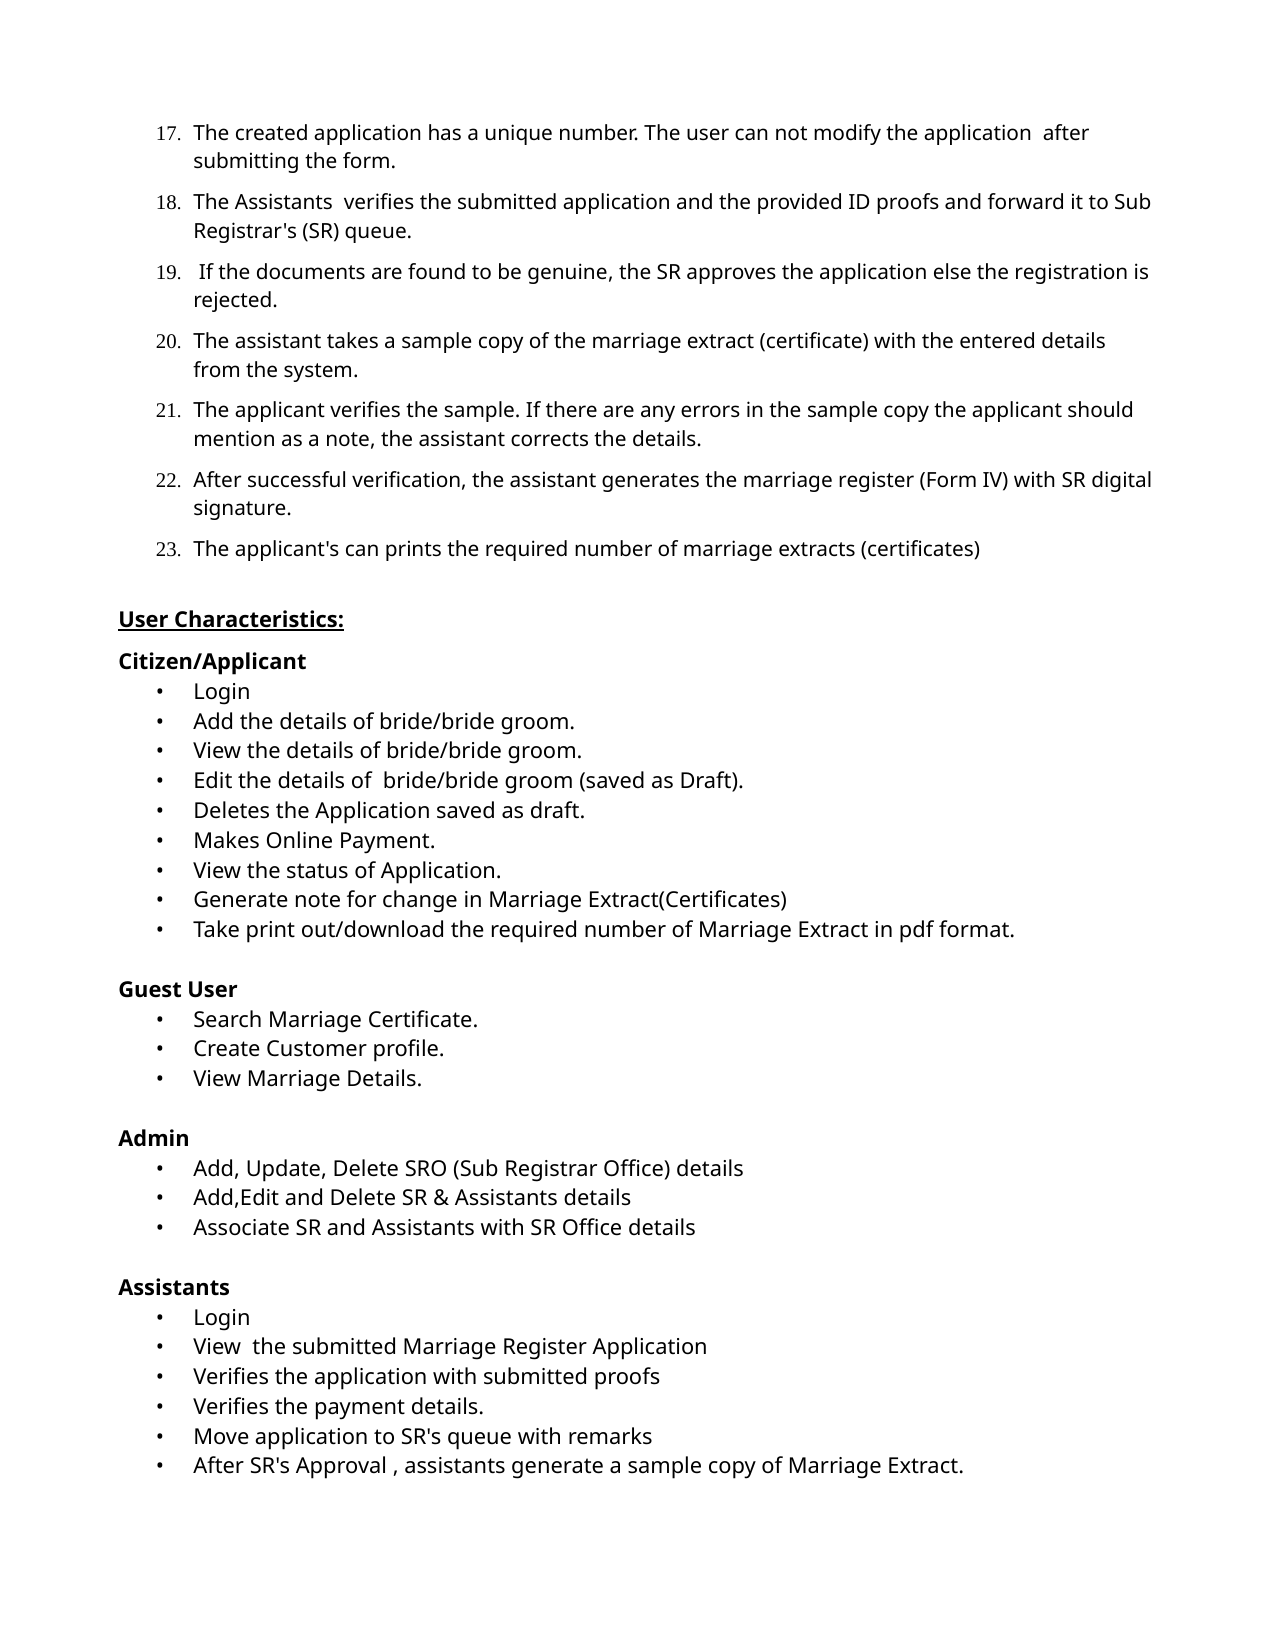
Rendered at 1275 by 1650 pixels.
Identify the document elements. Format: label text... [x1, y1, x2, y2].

text Assistants [118, 1272, 1157, 1301]
list View the status of Application. [156, 854, 1157, 884]
list Create Customer profile. [156, 1033, 1157, 1063]
list Verifies the payment details. [156, 1391, 1157, 1421]
list Verifies the application with submitted proofs [156, 1361, 1157, 1391]
list Makes Online Payment. [156, 825, 1157, 854]
list Deletes the Application saved as draft. [156, 795, 1157, 825]
list Search Marriage Certificate. [156, 1003, 1157, 1033]
list The Assistants verifies the submitted application and the provided ID proofs and forward it to Sub Registrar's (SR) queue. [156, 187, 1157, 244]
list Associate SR and Assistants with SR Office details [156, 1212, 1157, 1242]
list View the details of bride/bride groom. [156, 735, 1157, 765]
list Move application to SR's queue with remarks [156, 1421, 1157, 1450]
list The applicant's can prints the required number of marriage extracts (certificates) [156, 534, 1157, 563]
list Edit the details of bride/bride groom (saved as Draft). [156, 765, 1157, 795]
list After successful verification, the assistant generates the marriage register (Form IV) with SR digital signature. [156, 465, 1157, 522]
list Login [156, 676, 1157, 706]
list The applicant verifies the sample. If there are any errors in the sample copy the applicant should mention as a note, the assistant corrects the details. [156, 396, 1157, 452]
text Admin [118, 1123, 1157, 1152]
list Add,Edit and Delete SR & Assistants details [156, 1182, 1157, 1212]
list Login [156, 1301, 1157, 1331]
list Take print out/download the required number of Marriage Extract in pdf format. [156, 914, 1157, 944]
list The assistant takes a sample copy of the marriage extract (certificate) with the entered details from the system. [156, 326, 1157, 383]
list View Marriage Details. [156, 1063, 1157, 1093]
list After SR's Approval , assistants generate a sample copy of Marriage Extract. [156, 1450, 1157, 1480]
list Generate note for change in Marriage Extract(Certificates) [156, 884, 1157, 914]
text Guest User [118, 974, 1157, 1003]
list The created application has a unique number. The user can not modify the application after submitting the form. [156, 118, 1157, 175]
text Citizen/Applicant [118, 646, 1157, 676]
list Add, Update, Delete SRO (Sub Registrar Office) details [156, 1152, 1157, 1182]
list If the documents are found to be genuine, the SR approves the application else the registration is rejected. [156, 257, 1157, 314]
list View the submitted Marriage Register Application [156, 1331, 1157, 1361]
list Add the details of bride/bride groom. [156, 706, 1157, 735]
text User Characteristics: [118, 604, 1157, 633]
